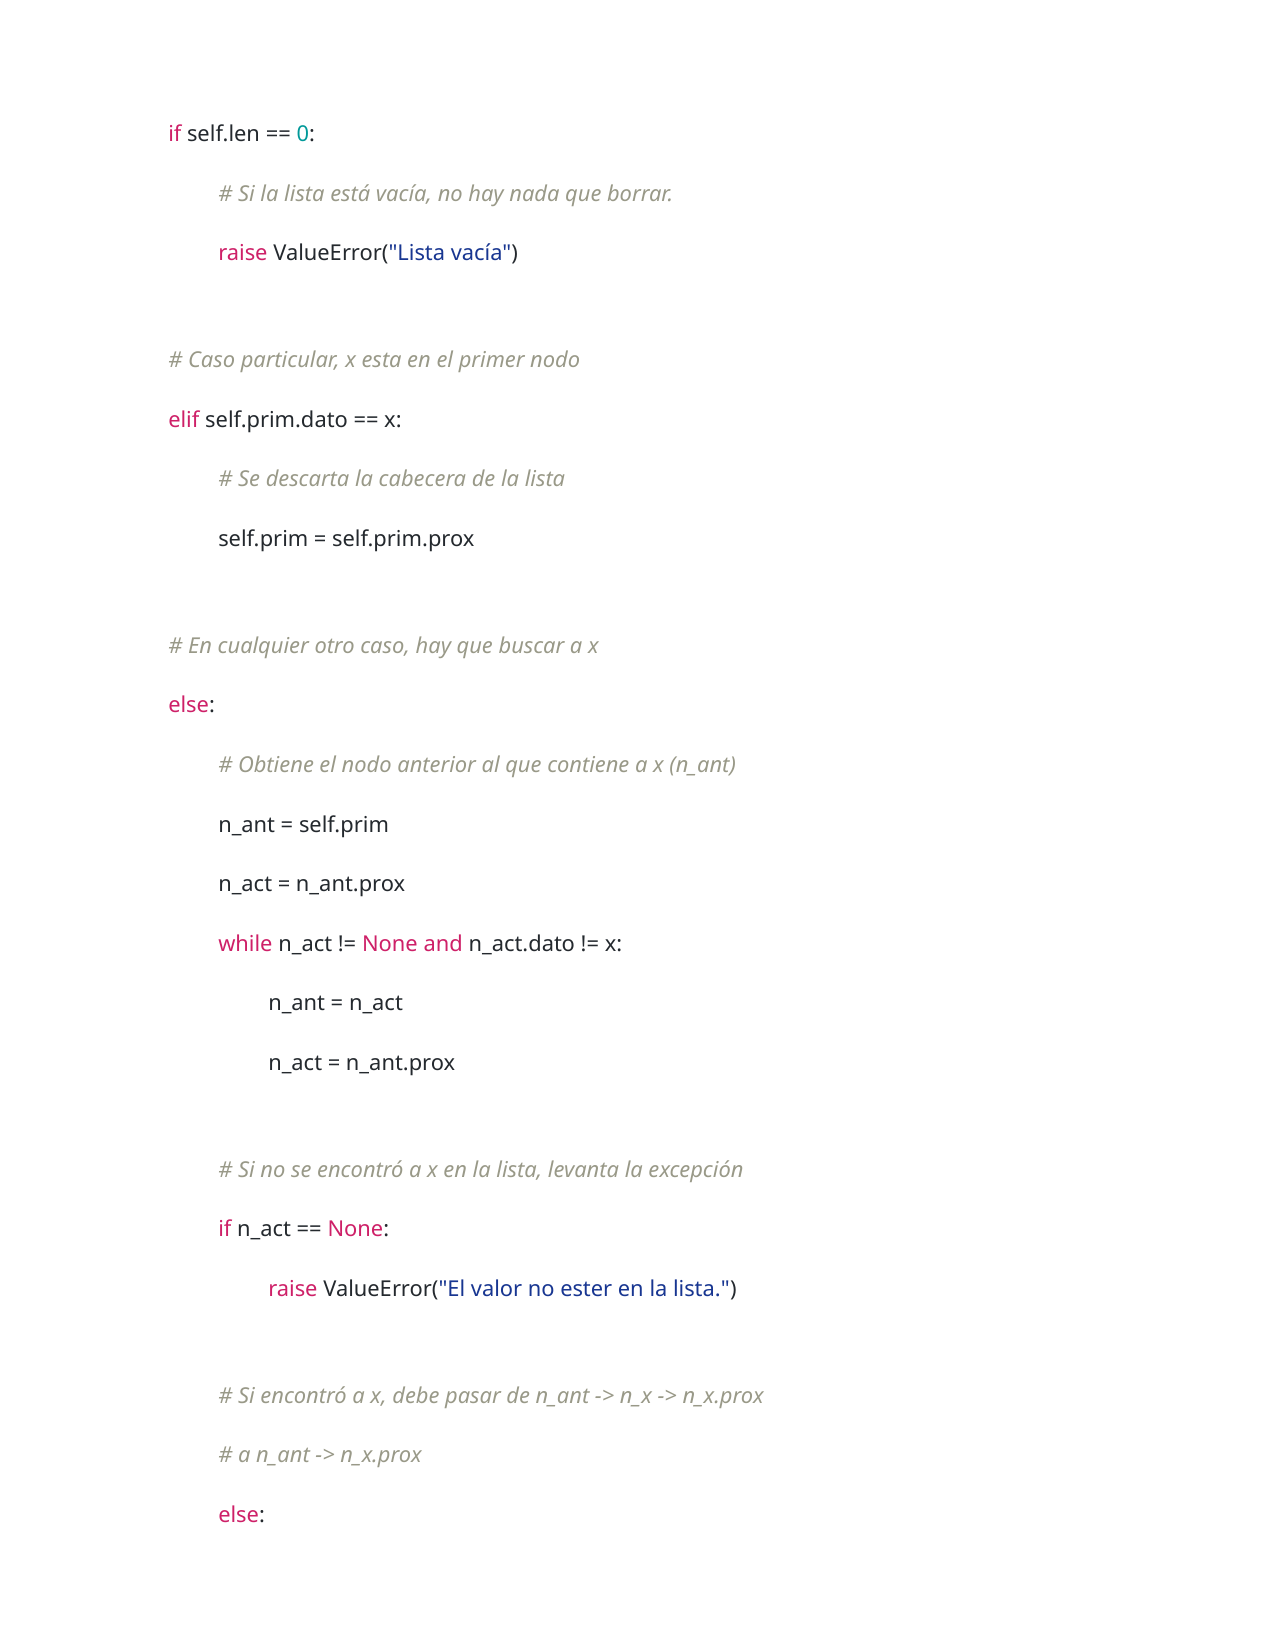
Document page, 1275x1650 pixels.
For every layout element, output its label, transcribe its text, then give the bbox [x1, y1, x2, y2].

text # Si encontró a x, debe pasar de n_ant -> n_x -> n_x.prox [118, 1380, 1157, 1409]
text raise ValueError("El valor no ester en la lista.") [118, 1273, 1157, 1303]
text # Si no se encontró a x en la lista, levanta la excepción [118, 1154, 1157, 1183]
text # En cualquier otro caso, hay que buscar a x [118, 630, 1157, 659]
text raise ValueError("Lista vacía") [118, 237, 1157, 267]
text if self.len == 0: [118, 118, 1157, 148]
text n_act = n_ant.prox [118, 868, 1157, 898]
text n_ant = n_act [118, 987, 1157, 1017]
text else: [118, 689, 1157, 719]
text # Si la lista está vacía, no hay nada que borrar. [118, 178, 1157, 207]
text n_ant = self.prim [118, 808, 1157, 838]
text self.prim = self.prim.prox [118, 523, 1157, 553]
text n_act = n_ant.prox [118, 1047, 1157, 1077]
text else: [118, 1499, 1157, 1529]
text # Se descarta la cabecera de la lista [118, 463, 1157, 493]
text # a n_ant -> n_x.prox [118, 1439, 1157, 1469]
text elif self.prim.dato == x: [118, 404, 1157, 433]
text if n_act == None: [118, 1213, 1157, 1243]
text # Obtiene el nodo anterior al que contiene a x (n_ant) [118, 749, 1157, 779]
text # Caso particular, x esta en el primer nodo [118, 344, 1157, 374]
text while n_act != None and n_act.dato != x: [118, 928, 1157, 957]
